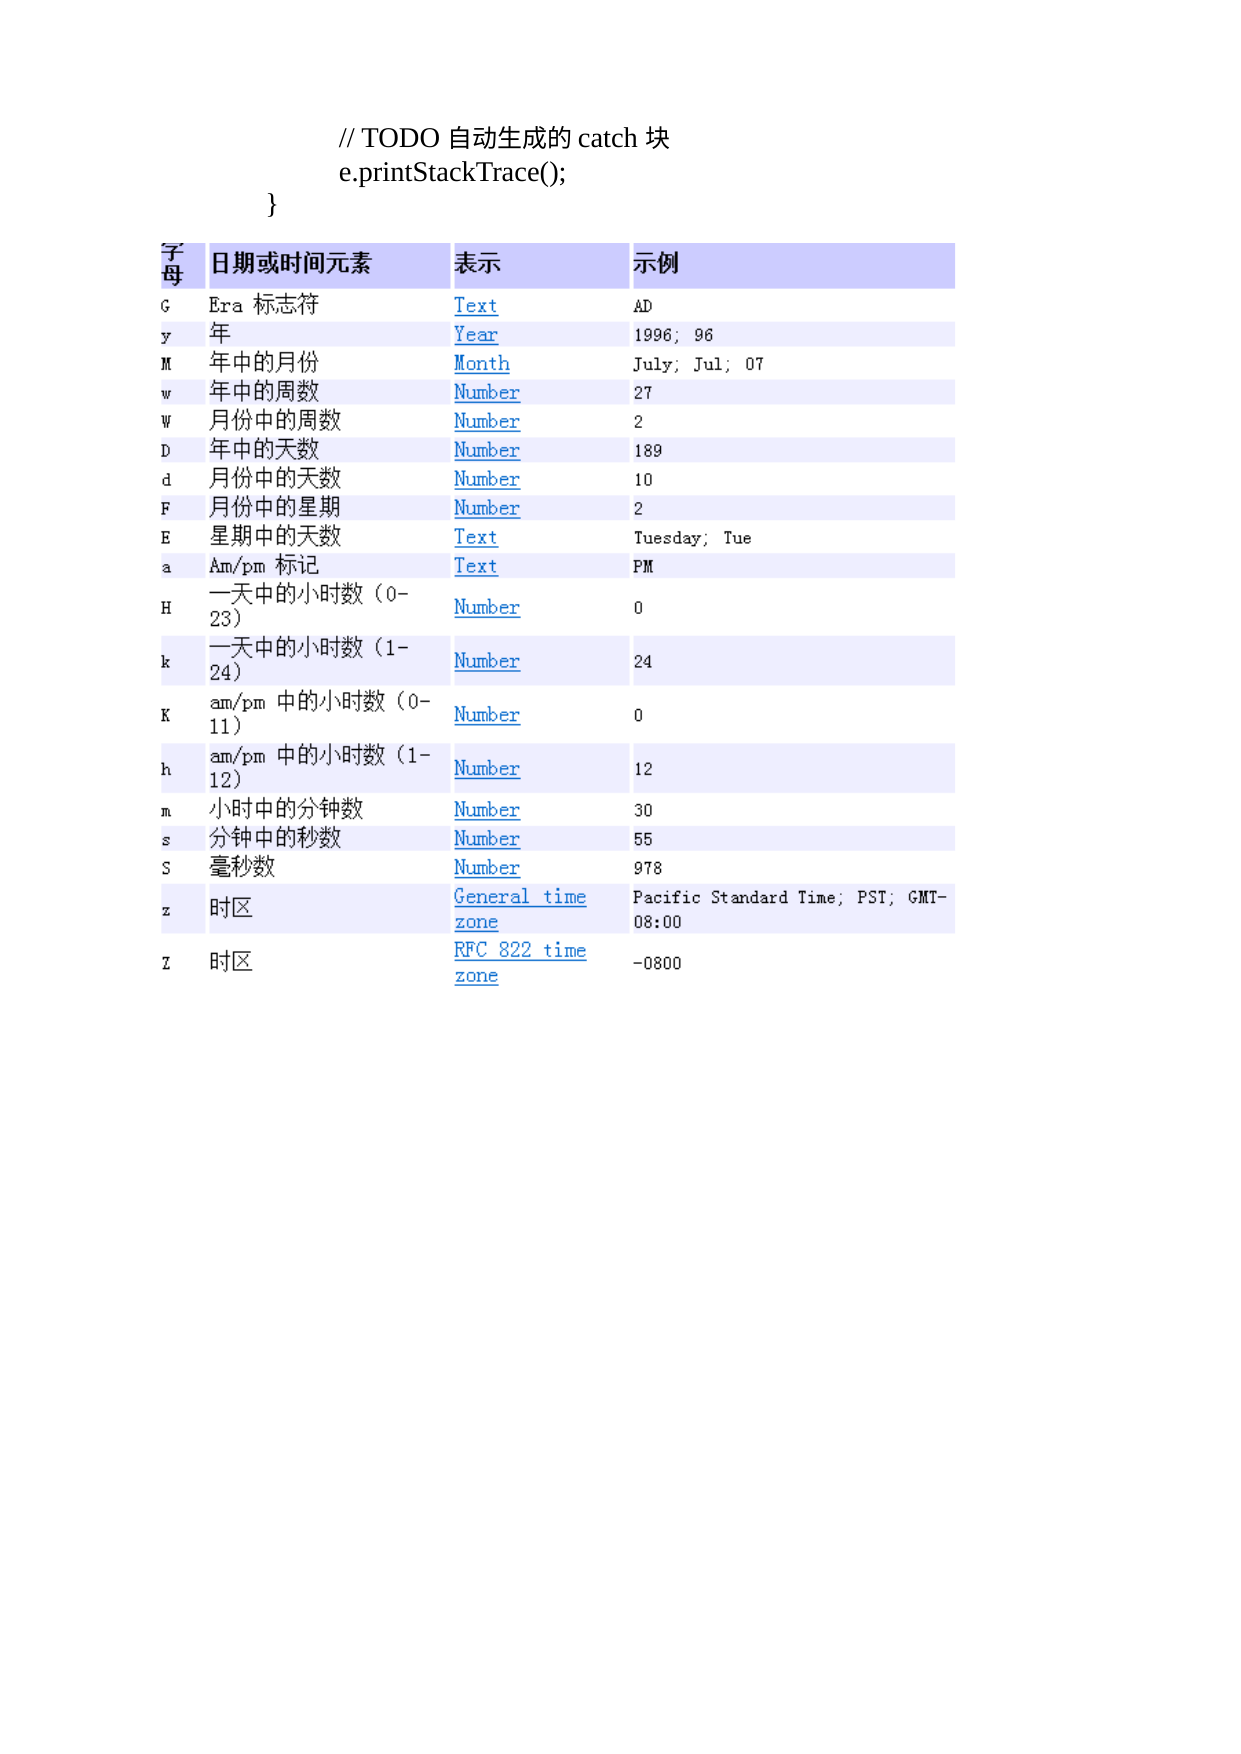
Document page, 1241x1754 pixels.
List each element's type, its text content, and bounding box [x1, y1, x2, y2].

text // TODO 自动生成的 catch 块 [118, 118, 1122, 154]
text e.printStackTrace(); [118, 154, 1122, 187]
picture [156, 243, 956, 997]
text } [118, 187, 1122, 220]
